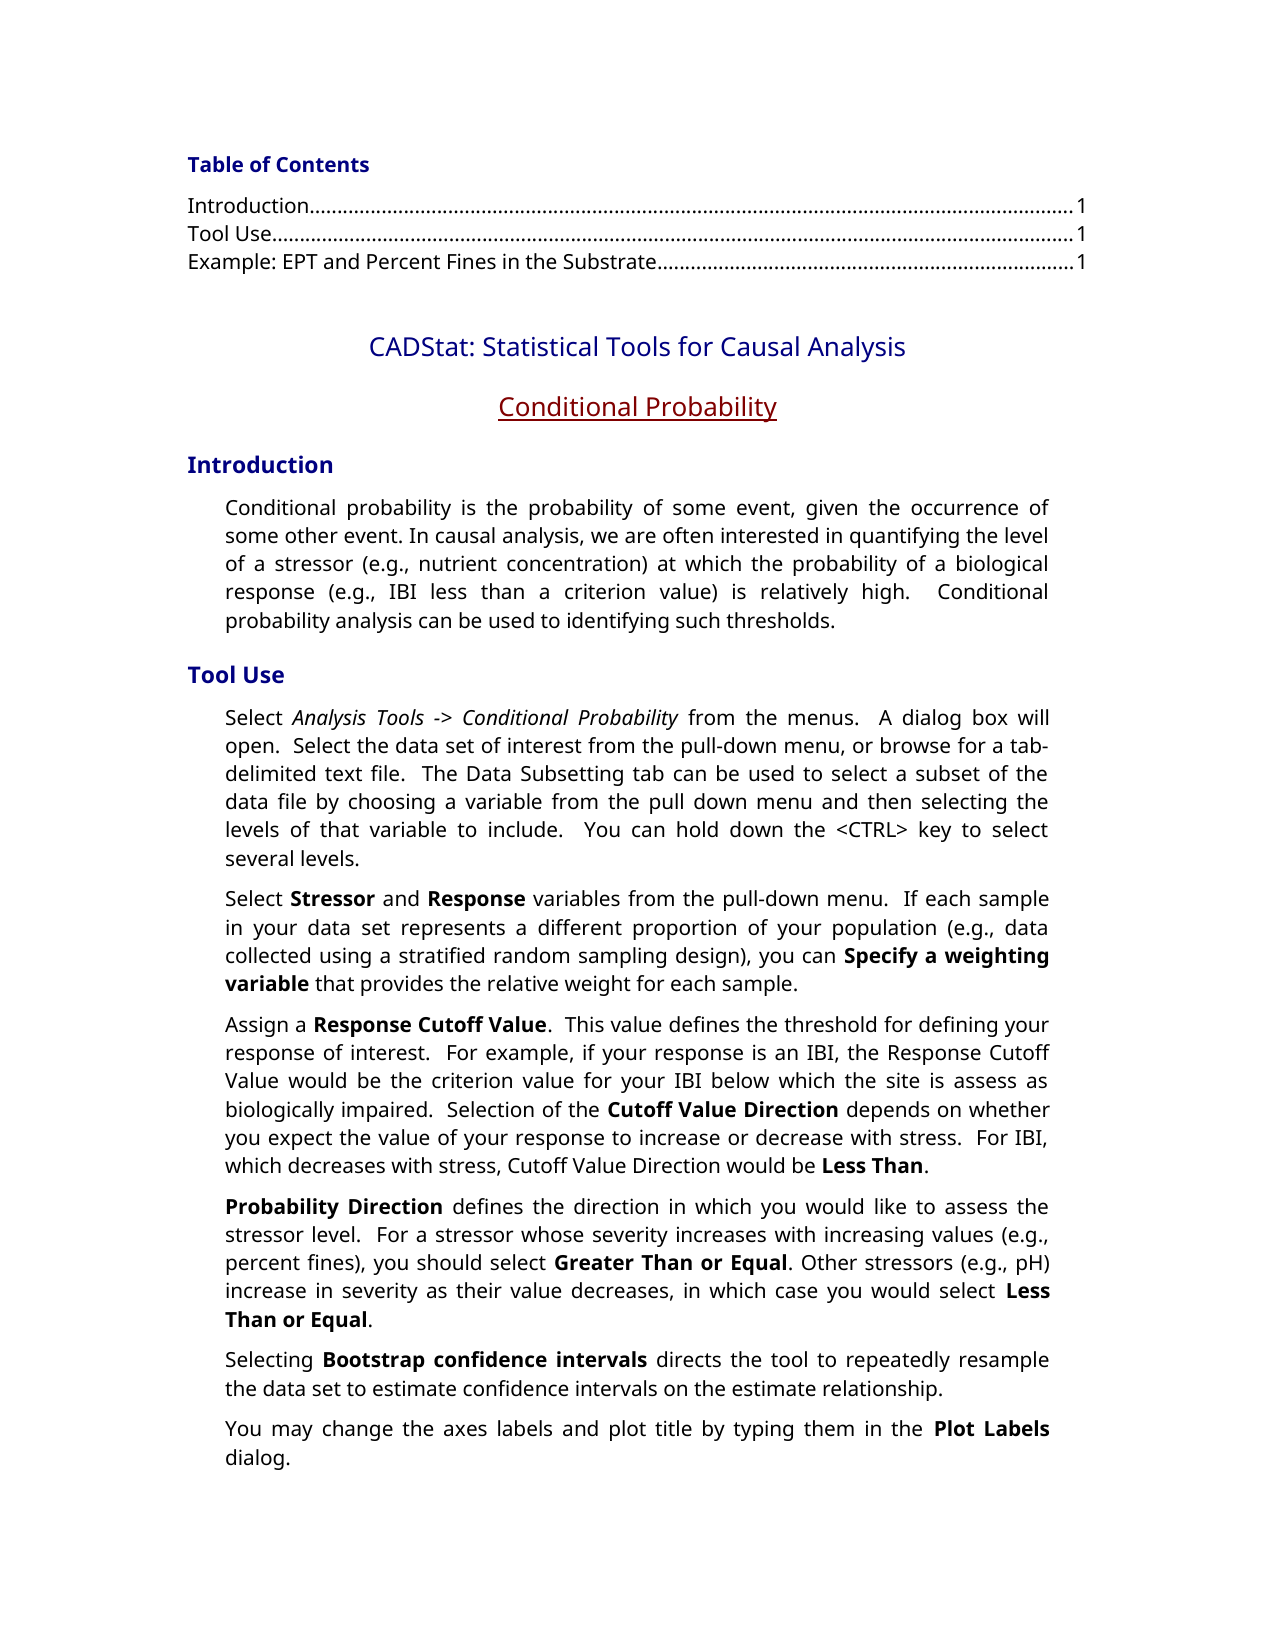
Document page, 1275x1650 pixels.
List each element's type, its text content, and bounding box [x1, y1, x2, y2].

text Assign a Response Cutoff Value. This value defines the threshold for defining your response of interest. For example, if your response is an IBI, the Response Cutoff Value would be the criterion value for your IBI below which the site is assess as biologically impaired. Selection of the Cutoff Value Direction depends on whether you expect the value of your response to increase or decrease with stress. For IBI, which decreases with stress, Cutoff Value Direction would be Less Than. [225, 1010, 1050, 1179]
text Introduction 1 [187, 191, 1087, 219]
subtitle Table of Contents [187, 150, 1087, 178]
text Selecting Bootstrap confidence intervals directs the tool to repeatedly resample the data set to estimate confidence intervals on the estimate relationship. [225, 1346, 1050, 1402]
text Select Stressor and Response variables from the pull-down menu. If each sample in your data set represents a different proportion of your population (e.g., data collected using a stratified random sampling design), you can Specify a weighting variable that provides the relative weight for each sample. [225, 884, 1050, 997]
text Probability Direction defines the direction in which you would like to assess the stressor level. For a stressor whose severity increases with increasing values (e.g., percent fines), you should select Greater Than or Equal. Other stressors (e.g., pH) increase in severity as their value decreases, in which case you would select Less Than or Equal. [225, 1192, 1050, 1333]
title Conditional Probability [187, 389, 1087, 424]
text Tool Use 1 [187, 219, 1087, 247]
text Select Analysis Tools -> Conditional Probability from the menus. A dialog box will open. Select the data set of interest from the pull-down menu, or browse for a tab-delimited text file. The Data Subsetting tab can be used to select a subset of the data file by choosing a variable from the pull down menu and then selecting the levels of that variable to include. You can hold down the <CTRL> key to select several levels. [225, 703, 1050, 872]
text Conditional probability is the probability of some event, given the occurrence of some other event. In causal analysis, we are often interested in quantifying the level of a stressor (e.g., nutrient concentration) at which the probability of a biological response (e.g., IBI less than a criterion value) is relatively high. Conditional probability analysis can be used to identifying such thresholds. [225, 493, 1050, 634]
subtitle Introduction [187, 449, 1087, 480]
subtitle Tool Use [187, 659, 1087, 690]
text Example: EPT and Percent Fines in the Substrate 1 [187, 247, 1087, 275]
text You may change the axes labels and plot title by typing them in the Plot Labels dialog. [225, 1414, 1050, 1471]
title CADStat: Statistical Tools for Causal Analysis [187, 329, 1087, 364]
